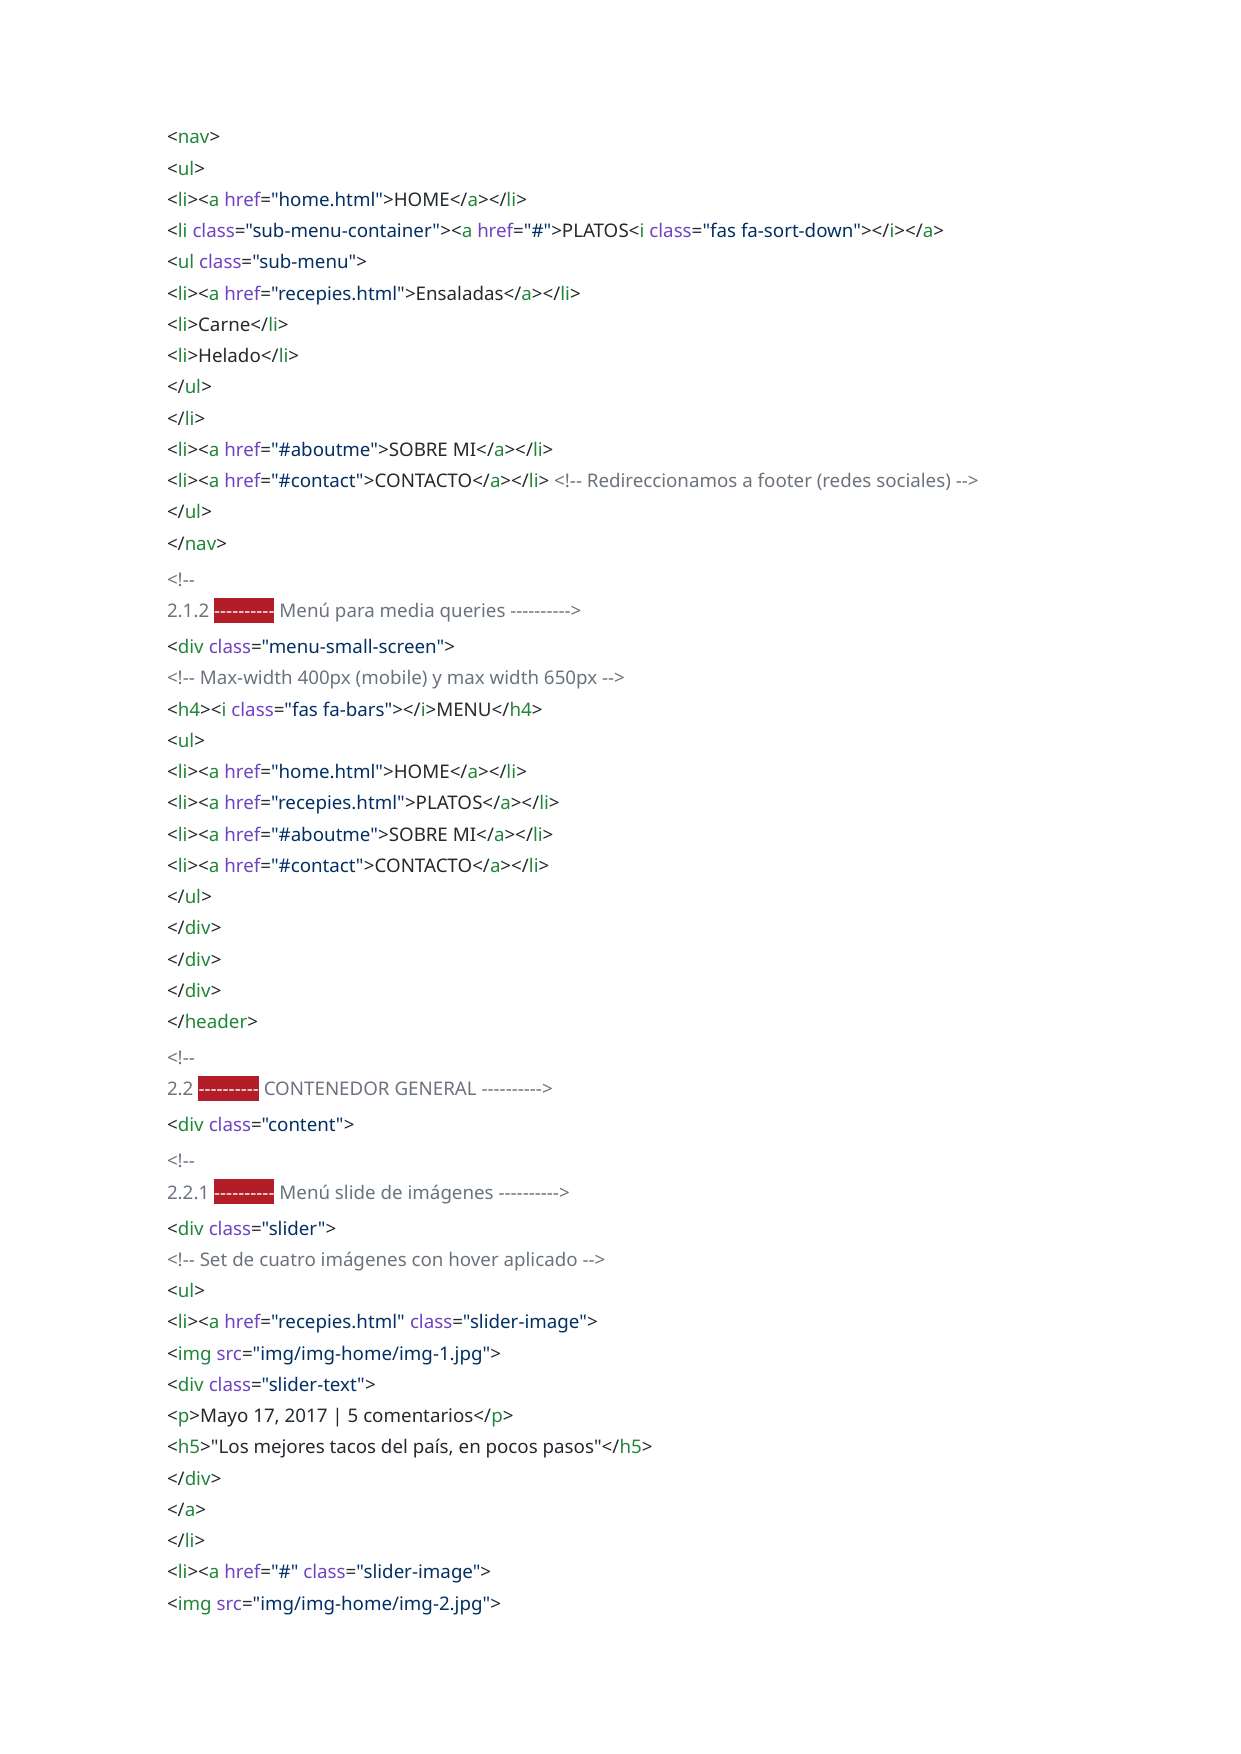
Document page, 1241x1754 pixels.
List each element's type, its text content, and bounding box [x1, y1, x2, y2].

table_cell [118, 1106, 167, 1137]
table_cell [118, 337, 167, 368]
table_cell [118, 1142, 167, 1173]
table_cell </div> [167, 940, 1122, 971]
table_cell [118, 149, 167, 181]
table_cell [118, 1491, 167, 1522]
table_cell [167, 623, 1122, 628]
table_cell </ul> [167, 368, 1122, 399]
table_cell [118, 1553, 167, 1584]
table_cell [118, 1034, 167, 1039]
table_cell [118, 623, 167, 628]
table_cell [118, 1522, 167, 1553]
table_cell [118, 493, 167, 524]
table_cell [118, 1397, 167, 1428]
table_cell [118, 1039, 167, 1070]
table_cell <img src="img/img-home/img-1.jpg"> [167, 1334, 1122, 1366]
table_cell [118, 1101, 167, 1106]
table_cell [118, 878, 167, 909]
table_cell [167, 1101, 1122, 1106]
table_cell <li>Carne</li> [167, 306, 1122, 337]
table_cell [118, 524, 167, 556]
table_cell [118, 1428, 167, 1459]
table_cell [118, 940, 167, 971]
table_cell </div> [167, 1459, 1122, 1491]
table_cell [118, 1205, 167, 1209]
table_cell <div class="slider"> [167, 1209, 1122, 1241]
table_cell </header> [167, 1003, 1122, 1034]
table_cell [118, 815, 167, 846]
table_cell <li><a href="home.html">HOME</a></li> [167, 753, 1122, 784]
table_cell <li><a href="#aboutme">SOBRE MI</a></li> [167, 815, 1122, 846]
table_cell <!-- Set de cuatro imágenes con hover aplicado --> [167, 1241, 1122, 1272]
table_cell <li><a href="#contact">CONTACTO</a></li> <!-- Redireccionamos a footer (redes sociales) --> [167, 462, 1122, 493]
table_cell [118, 118, 167, 149]
table_cell [118, 1070, 167, 1101]
table_cell 2.2 ---------- CONTENEDOR GENERAL ----------> [167, 1070, 1122, 1101]
table_cell [118, 846, 167, 878]
table_cell [118, 560, 167, 592]
table_cell [118, 1459, 167, 1491]
table_cell </ul> [167, 878, 1122, 909]
table_cell <li>Helado</li> [167, 337, 1122, 368]
table_cell <ul> [167, 1272, 1122, 1303]
table_cell <ul class="sub-menu"> [167, 243, 1122, 274]
table_cell <div class="slider-text"> [167, 1366, 1122, 1397]
table_cell [167, 556, 1122, 560]
table_cell [118, 909, 167, 940]
table_cell [118, 1303, 167, 1334]
table_cell <!-- [167, 560, 1122, 592]
table_cell [118, 721, 167, 753]
table_cell <!-- [167, 1039, 1122, 1070]
table_cell <li><a href="#" class="slider-image"> [167, 1553, 1122, 1584]
table_cell [118, 1241, 167, 1272]
table_cell [118, 1209, 167, 1241]
table_cell <!-- [167, 1142, 1122, 1173]
table_cell <li><a href="recepies.html" class="slider-image"> [167, 1303, 1122, 1334]
table_cell </div> [167, 909, 1122, 940]
table_cell [167, 1034, 1122, 1039]
table_cell [118, 753, 167, 784]
table_cell 2.2.1 ---------- Menú slide de imágenes ----------> [167, 1173, 1122, 1204]
table_cell [118, 306, 167, 337]
table_cell </li> [167, 399, 1122, 431]
table_cell [118, 592, 167, 623]
table_cell [118, 399, 167, 431]
table_cell <li><a href="recepies.html">Ensaladas</a></li> [167, 274, 1122, 306]
table_cell [118, 212, 167, 243]
table_cell [118, 690, 167, 721]
table_cell [118, 1584, 167, 1616]
table_cell [118, 1173, 167, 1204]
table_cell [118, 1137, 167, 1142]
table_cell [167, 1137, 1122, 1142]
table_cell [118, 274, 167, 306]
table_cell [118, 1272, 167, 1303]
table_cell <nav> [167, 118, 1122, 149]
table_cell [118, 556, 167, 560]
table_cell [118, 628, 167, 659]
table_cell [118, 1003, 167, 1034]
table_cell <img src="img/img-home/img-2.jpg"> [167, 1584, 1122, 1616]
table_cell [118, 431, 167, 462]
table_cell <h4><i class="fas fa-bars"></i>MENU</h4> [167, 690, 1122, 721]
table_cell [118, 1334, 167, 1366]
table_cell </a> [167, 1491, 1122, 1522]
table_cell [118, 243, 167, 274]
table_cell <!-- Max-width 400px (mobile) y max width 650px --> [167, 659, 1122, 690]
table_cell <ul> [167, 721, 1122, 753]
table_cell </ul> [167, 493, 1122, 524]
table_cell <h5>"Los mejores tacos del país, en pocos pasos"</h5> [167, 1428, 1122, 1459]
table_cell [118, 462, 167, 493]
table_cell [118, 659, 167, 690]
table_cell [167, 1205, 1122, 1209]
table_cell <p>Mayo 17, 2017 | 5 comentarios</p> [167, 1397, 1122, 1428]
table_cell [118, 368, 167, 399]
table_cell <li class="sub-menu-container"><a href="#">PLATOS<i class="fas fa-sort-down"></i></a> [167, 212, 1122, 243]
table_cell 2.1.2 ---------- Menú para media queries ----------> [167, 592, 1122, 623]
table_cell <li><a href="#aboutme">SOBRE MI</a></li> [167, 431, 1122, 462]
table_cell </nav> [167, 524, 1122, 556]
table_cell <li><a href="home.html">HOME</a></li> [167, 181, 1122, 212]
table_cell <div class="menu-small-screen"> [167, 628, 1122, 659]
table_cell <li><a href="#contact">CONTACTO</a></li> [167, 846, 1122, 878]
table_cell <li><a href="recepies.html">PLATOS</a></li> [167, 784, 1122, 815]
table_cell [118, 784, 167, 815]
table_cell <div class="content"> [167, 1106, 1122, 1137]
table_cell [118, 181, 167, 212]
table_cell <ul> [167, 149, 1122, 181]
table_cell </div> [167, 971, 1122, 1003]
table_cell [118, 971, 167, 1003]
table_cell [118, 1366, 167, 1397]
table_cell </li> [167, 1522, 1122, 1553]
